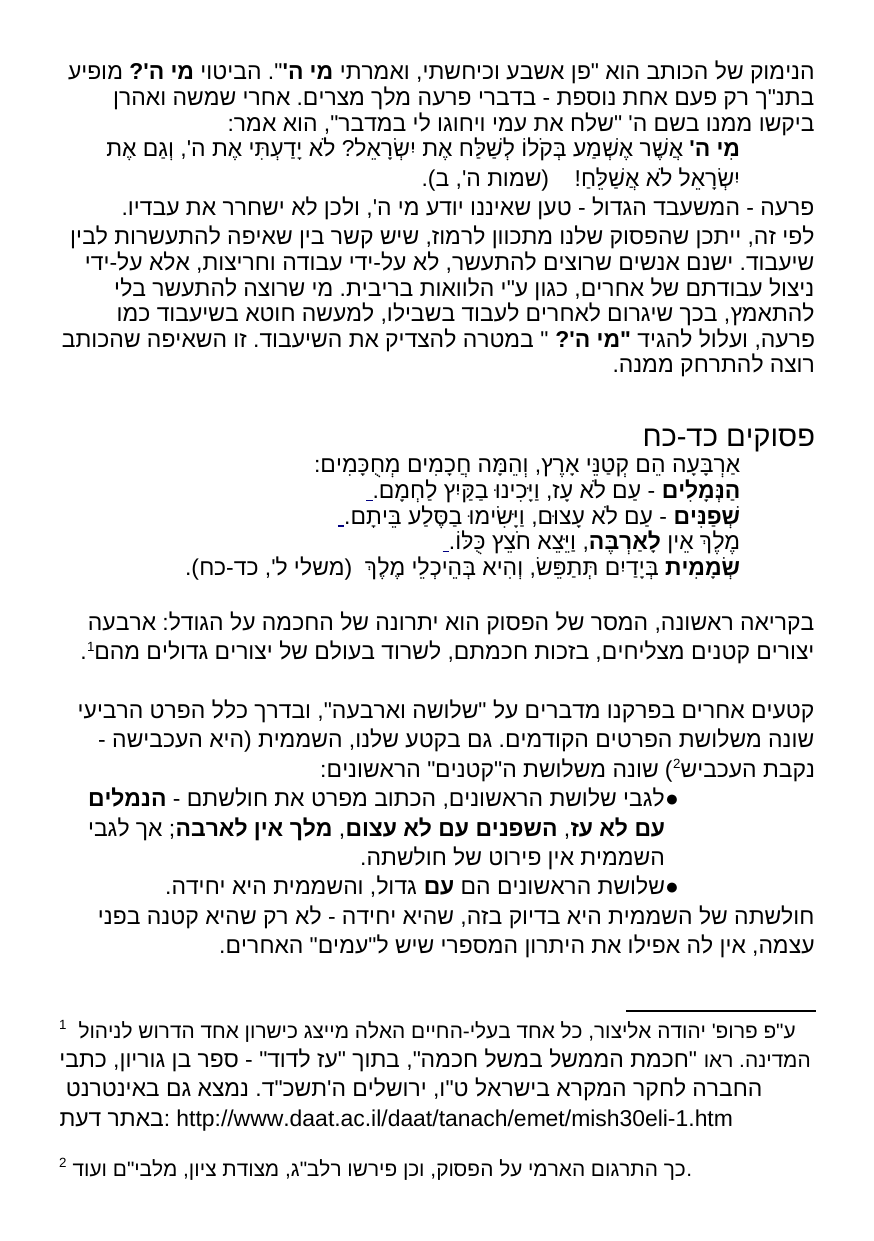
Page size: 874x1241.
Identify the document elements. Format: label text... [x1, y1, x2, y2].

text מֶלֶךְ אֵין לָאַרְבֶּה, וַיֵּצֵא חֹצֵץ כֻּלּוֹ. [59, 529, 740, 555]
text לפי זה, ייתכן שהפסוק שלנו מתכוון לרמוז, שיש קשר בין שאיפה להתעשרות לבין שיעבוד. ישנם אנשים שרוצים להתעשר, לא על-ידי עבודה וחריצות, אלא על-ידי ניצול עבודתם של אחרים, כגון ע"י הלוואות בריבית. מי שרוצה להתעשר בלי להתאמץ, בכך שיגרום לאחרים לעבוד בשבילו, למעשה חוטא בשיעבוד כמו פרעה, ועלול להגיד "מי ה'? " במטרה להצדיק את השיעבוד. זו השאיפה שהכותב רוצה להתרחק ממנה. [59, 224, 815, 378]
text שְׁפַנִּים - עַם לֹא עָצוּם, וַיָּשִׂימוּ בַסֶּלַע בֵּיתָם. [59, 503, 740, 529]
text בקריאה ראשונה, המסר של הפסוק הוא יתרונה של החכמה על הגודל: ארבעה יצורים קטנים מצליחים, בזכות חכמתם, לשרוד בעולם של יצורים גדולים מהם. [59, 610, 815, 665]
text הַנְּמָלִים - עַם לֹא עָז, וַיָּכִינוּ בַקַּיִץ לַחְמָם. [59, 478, 740, 503]
list שלושת הראשונים הם עם גדול, והשממית היא יחידה. [59, 874, 702, 900]
text קטעים אחרים בפרקנו מדברים על "שלושה וארבעה", ובדרך כלל הפרט הרביעי שונה משלושת הפרטים הקודמים. גם בקטע שלנו, השממית (היא העכבישה - נקבת העכביש) שונה משלושת ה"קטנים" הראשונים: [59, 698, 815, 782]
text הנימוק של הכותב הוא "פן אשבע וכיחשתי, ואמרתי מי ה'". הביטוי מי ה'? מופיע בתנ"ך רק פעם אחת נוספת - בדברי פרעה מלך מצרים. אחרי שמשה ואהרן ביקשו ממנו בשם ה' "שלח את עמי ויחוגו לי במדבר", הוא אמר: [59, 59, 815, 136]
text פסוקים כד-כח [59, 419, 815, 452]
text פרעה - המשעבד הגדול - טען שאיננו יודע מי ה', ולכן לא ישחרר את עבדיו. [59, 194, 815, 220]
text ע"פ פרופ' יהודה אליצור, כל אחד בעלי-החיים האלה מייצג כישרון אחד הדרוש לניהול המדינה. ראו "חכמת הממשל במשל חכמה", בתוך "עז לדוד" - ספר בן גוריון, כתבי החברה לחקר המקרא בישראל ט"ו, ירושלים ה'תשכ"ד. נמצא גם באינטרנט באתר דעת: http://www.daat.ac.il/daat/tanach/emet/mish30eli-1.htm [59, 1017, 815, 1131]
text חולשתה של השממית היא בדיוק בזה, שהיא יחידה - לא רק שהיא קטנה בפני עצמה, אין לה אפילו את היתרון המספרי שיש ל"עמים" האחרים. [59, 903, 815, 958]
text מִי ה' אֲשֶׁר אֶשְׁמַע בְּקֹלוֹ לְשַׁלַּח אֶת יִשְׂרָאֵל? לֹא יָדַעְתִּי אֶת ה', וְגַם אֶת יִשְׂרָאֵל לֹא אֲשַׁלֵּחַ! (שמות ה', ב). [59, 136, 740, 191]
text אַרְבָּעָה הֵם קְטַנֵּי אָרֶץ, וְהֵמָּה חֲכָמִים מְחֻכָּמִים: [59, 452, 740, 478]
text כך התרגום הארמי על הפסוק, וכן פירשו רלב"ג, מצודת ציון, מלבי"ם ועוד. [59, 1156, 815, 1181]
list לגבי שלושת הראשונים, הכתוב מפרט את חולשתם - הנמלים עם לא עז, השפנים עם לא עצום, מלך אין לארבה; אך לגבי השממית אין פירוט של חולשתה. [59, 786, 702, 870]
text שְׂמָמִית בְּיָדַיִם תְּתַפֵּשׂ, וְהִיא בְּהֵיכְלֵי מֶלֶךְ (משלי ל', כד-כח). [59, 555, 740, 580]
